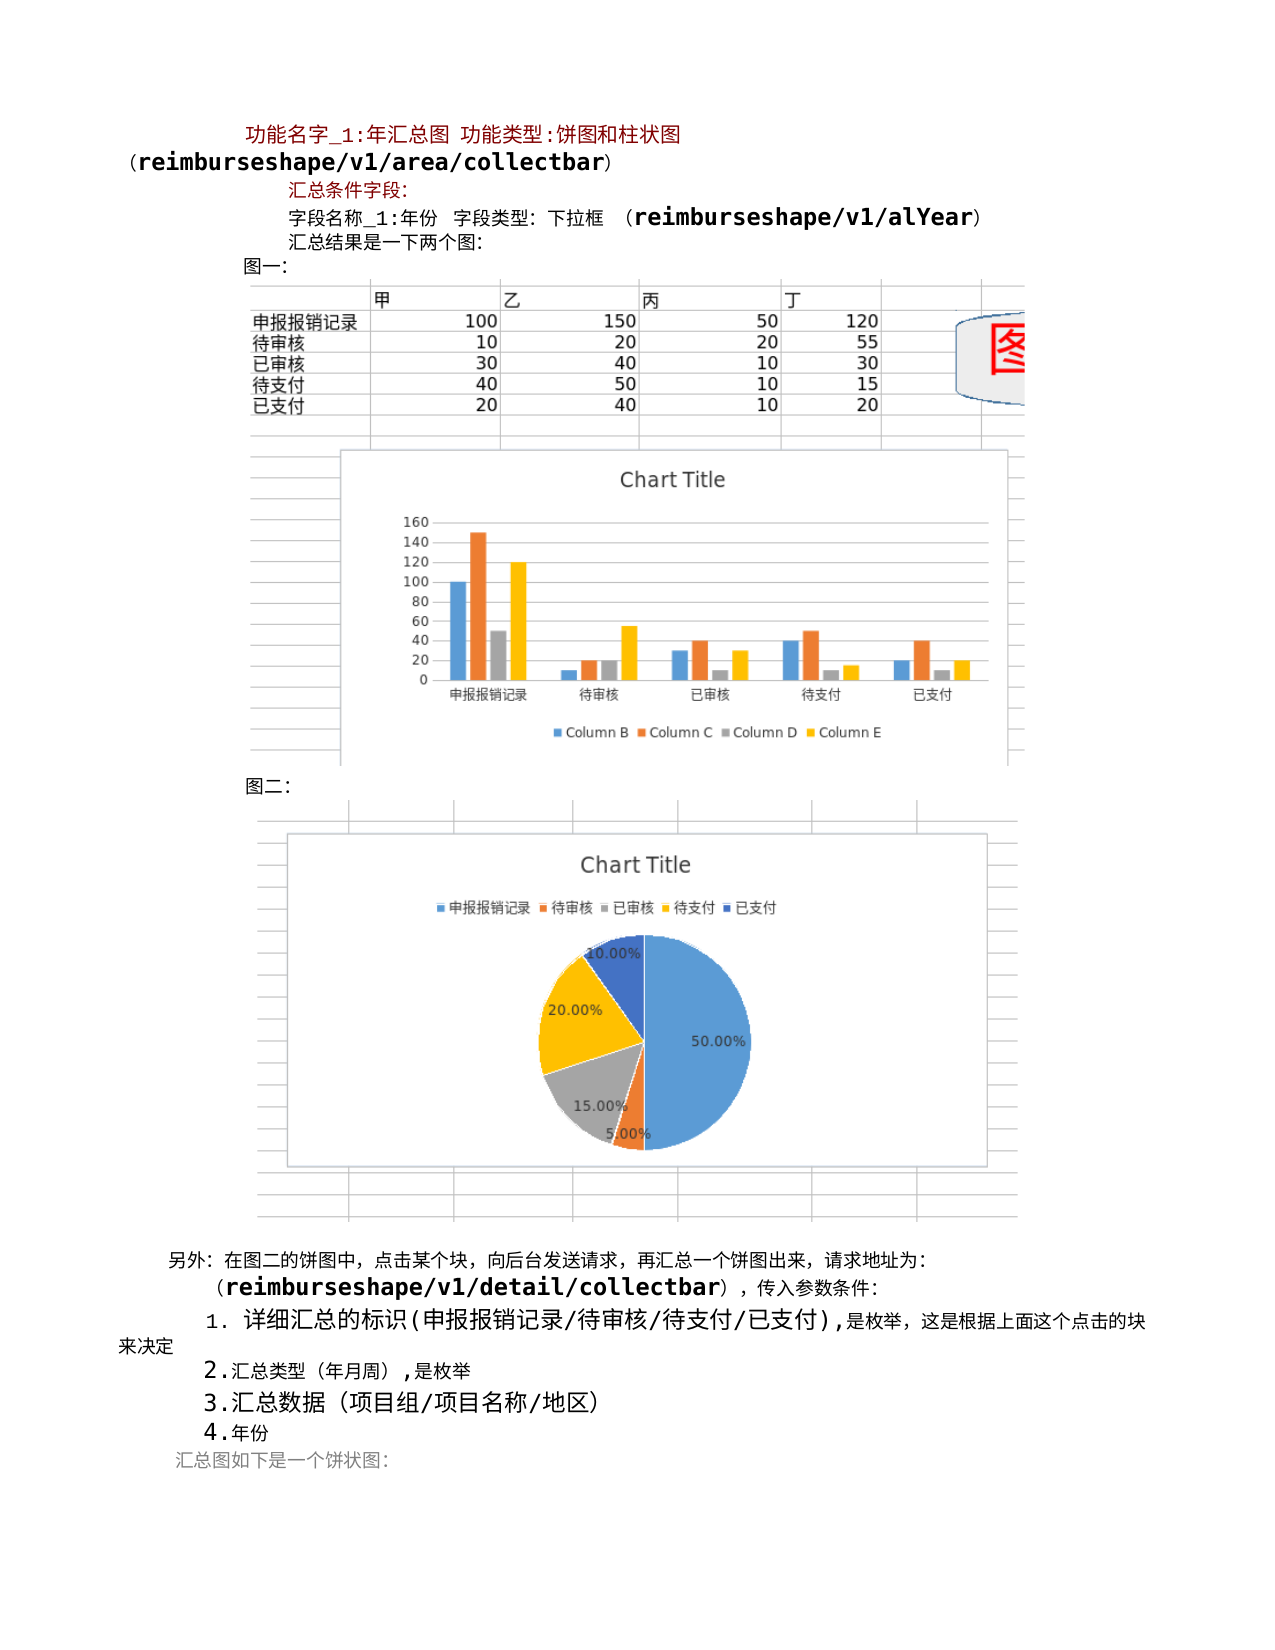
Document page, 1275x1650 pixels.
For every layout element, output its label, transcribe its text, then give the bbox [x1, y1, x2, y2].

text 图一： [118, 256, 1157, 280]
text 4.年份 [118, 1418, 1157, 1446]
text 图二： [118, 776, 1157, 800]
text 3.汇总数据（项目组/项目名称/地区） [118, 1384, 1157, 1418]
text 另外：在图二的饼图中，点击某个块，向后台发送请求，再汇总一个饼图出来，请求地址为： [118, 1249, 1157, 1273]
text 1. 详细汇总的标识(申报报销记录/待审核/待支付/已支付),是枚举，这是根据上面这个点击的块来决定 [118, 1301, 1157, 1357]
picture [250, 279, 1025, 766]
text 2.汇总类型（年月周）,是枚举 [118, 1357, 1157, 1384]
text 汇总结果是一下两个图： [118, 232, 1157, 256]
picture [257, 800, 1018, 1222]
text 功能名字_1:年汇总图 功能类型:饼图和柱状图 （reimburseshape/v1/area/collectbar） [118, 118, 1157, 176]
text 字段名称_1:年份 字段类型：下拉框 （reimburseshape/v1/alYear） [118, 204, 1157, 232]
text 汇总图如下是一个饼状图： [118, 1446, 1157, 1473]
text （reimburseshape/v1/detail/collectbar），传入参数条件： [118, 1273, 1157, 1301]
text 汇总条件字段： [118, 176, 1157, 204]
